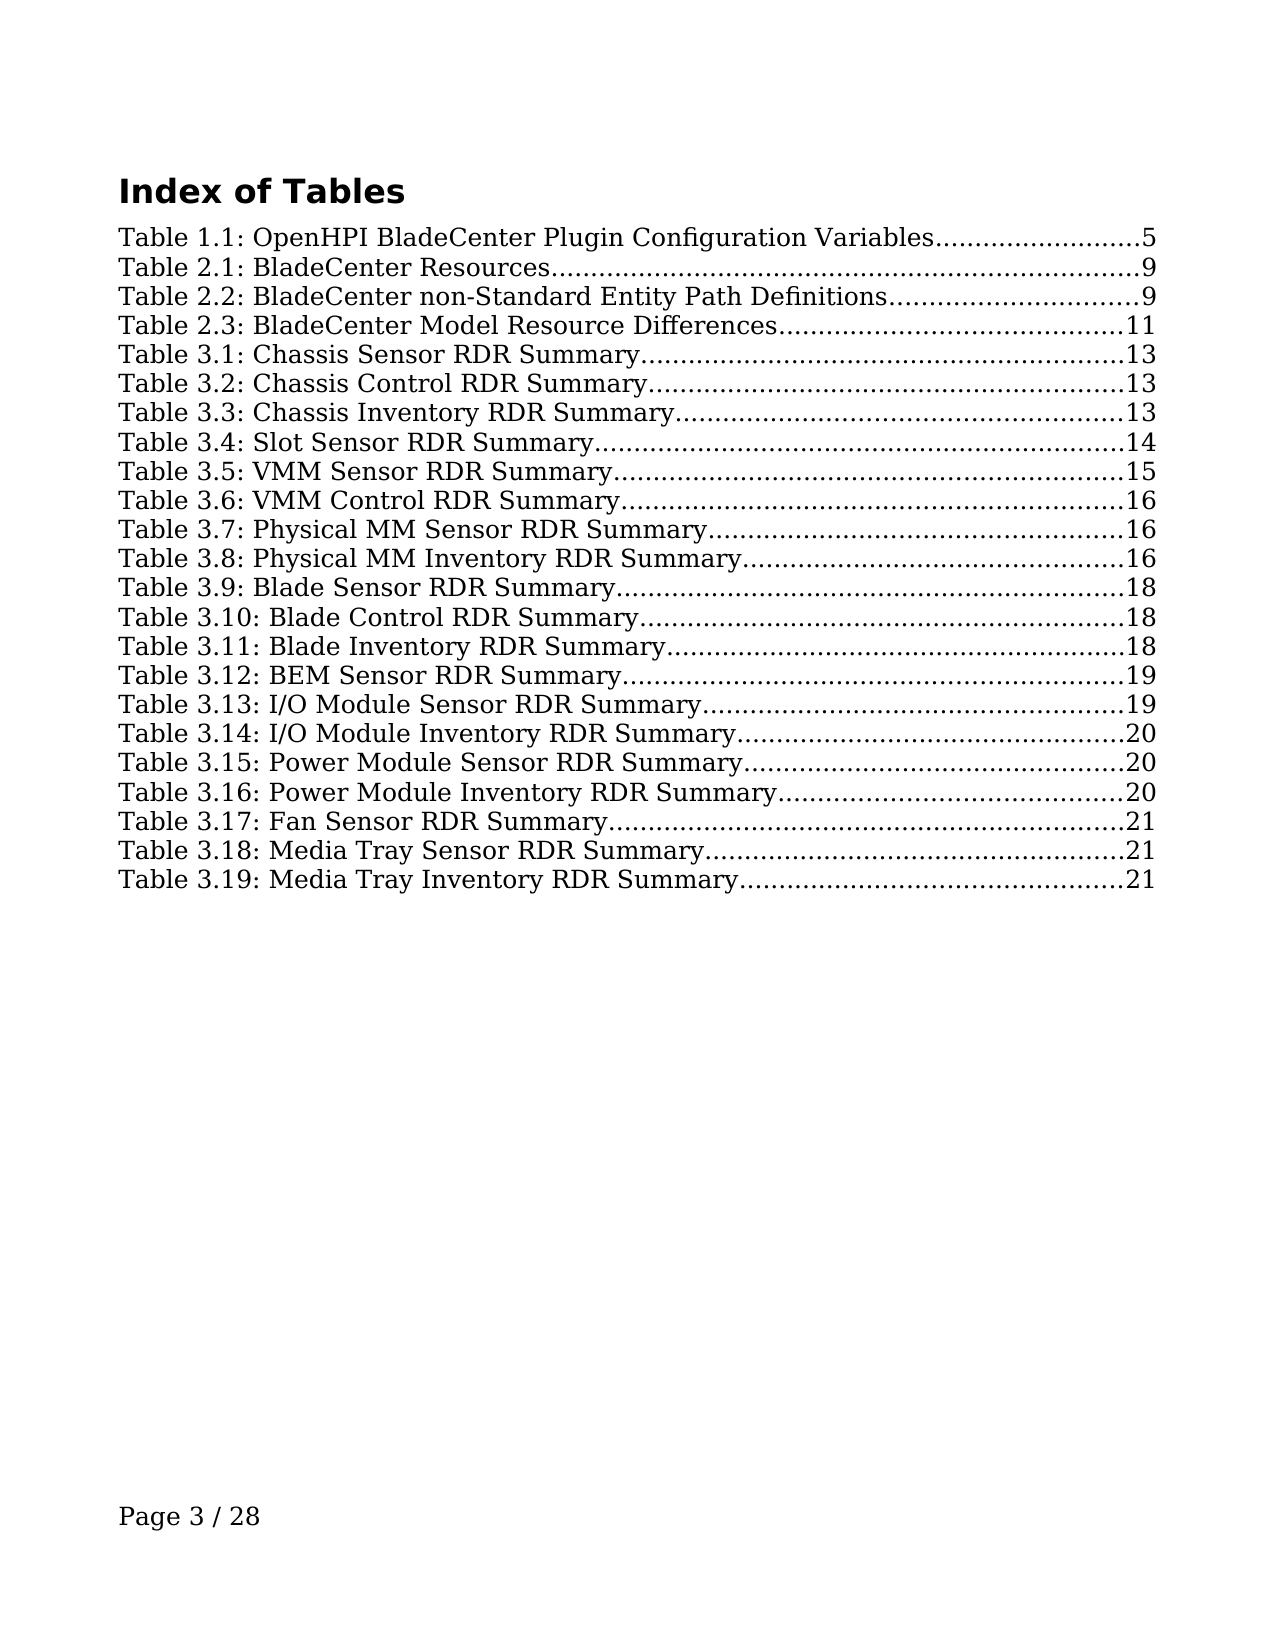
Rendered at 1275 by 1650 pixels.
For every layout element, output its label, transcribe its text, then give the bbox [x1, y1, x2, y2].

text Table 3.4: Slot Sensor RDR Summary 14 [118, 428, 1157, 457]
text Table 3.15: Power Module Sensor RDR Summary 20 [118, 749, 1157, 778]
text Table 3.13: I/O Module Sensor RDR Summary 19 [118, 690, 1157, 719]
text Table 3.19: Media Tray Inventory RDR Summary 21 [118, 865, 1157, 894]
subtitle Index of Tables [118, 172, 1157, 211]
text Table 3.17: Fan Sensor RDR Summary 21 [118, 807, 1157, 836]
text Table 1.1: OpenHPI BladeCenter Plugin Configuration Variables 5 [118, 224, 1157, 253]
text Table 3.11: Blade Inventory RDR Summary 18 [118, 632, 1157, 661]
text Table 2.2: BladeCenter non-Standard Entity Path Definitions 9 [118, 282, 1157, 311]
text Table 3.12: BEM Sensor RDR Summary 19 [118, 661, 1157, 690]
text Table 3.18: Media Tray Sensor RDR Summary 21 [118, 836, 1157, 865]
text Table 3.1: Chassis Sensor RDR Summary 13 [118, 340, 1157, 369]
text Table 3.8: Physical MM Inventory RDR Summary 16 [118, 544, 1157, 574]
text Table 2.1: BladeCenter Resources 9 [118, 253, 1157, 282]
text Table 3.7: Physical MM Sensor RDR Summary 16 [118, 515, 1157, 544]
text Table 3.6: VMM Control RDR Summary 16 [118, 486, 1157, 515]
text Table 3.14: I/O Module Inventory RDR Summary 20 [118, 719, 1157, 749]
text Table 3.3: Chassis Inventory RDR Summary 13 [118, 399, 1157, 428]
text Table 3.2: Chassis Control RDR Summary 13 [118, 369, 1157, 399]
text Table 3.16: Power Module Inventory RDR Summary 20 [118, 778, 1157, 807]
text Table 3.10: Blade Control RDR Summary 18 [118, 603, 1157, 632]
text Table 2.3: BladeCenter Model Resource Differences 11 [118, 311, 1157, 340]
text Table 3.5: VMM Sensor RDR Summary 15 [118, 457, 1157, 486]
text Table 3.9: Blade Sensor RDR Summary 18 [118, 574, 1157, 603]
